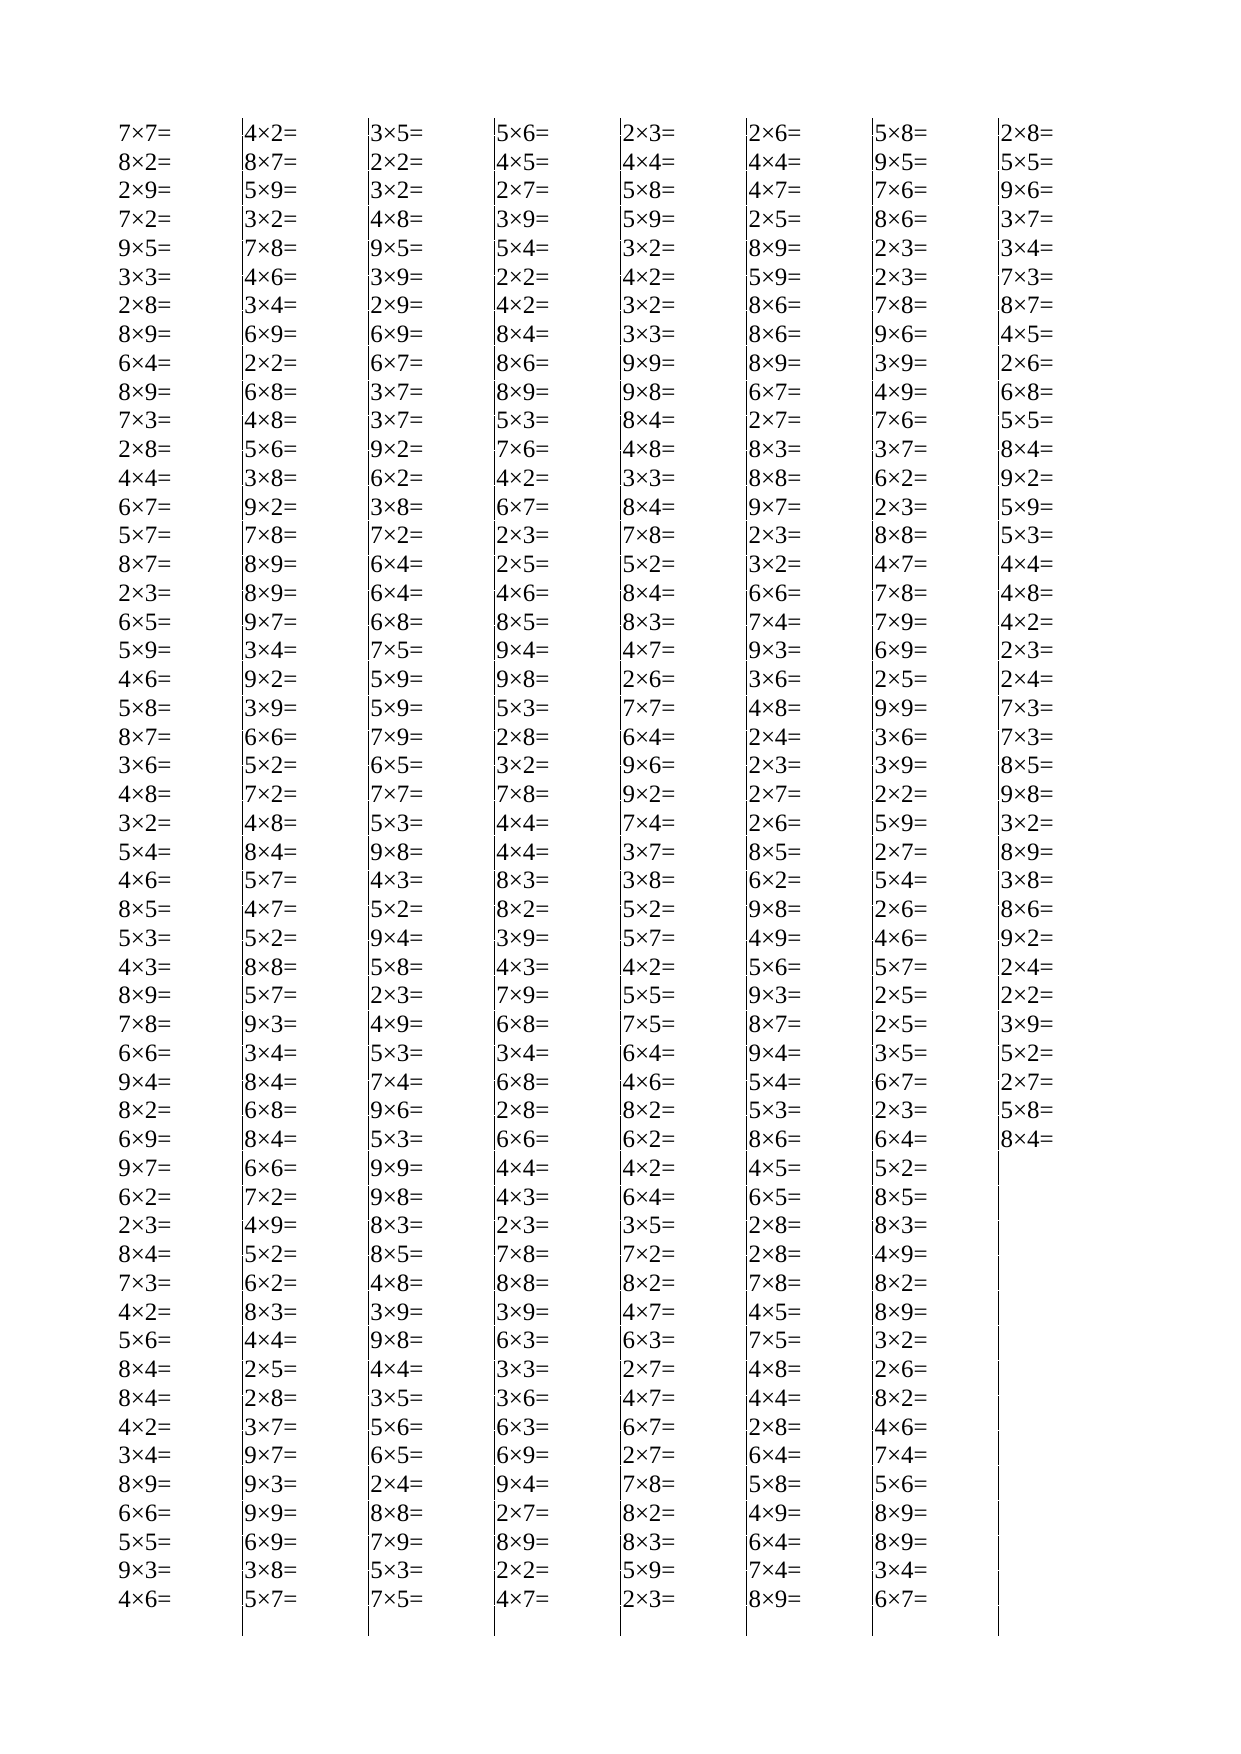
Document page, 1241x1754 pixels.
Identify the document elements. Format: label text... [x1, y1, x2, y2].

text 7×4= [748, 607, 870, 636]
text 7×3= [1000, 262, 1122, 291]
text 2×8= [748, 1211, 870, 1239]
text 9×6= [874, 319, 996, 348]
text 8×8= [244, 952, 366, 981]
text 8×4= [118, 1383, 239, 1412]
text 8×8= [496, 1268, 618, 1297]
text 2×6= [748, 808, 870, 837]
text 3×3= [118, 262, 239, 291]
text 6×9= [496, 1441, 618, 1469]
text 4×9= [748, 1498, 870, 1527]
text 4×5= [496, 147, 618, 176]
text 5×9= [1000, 492, 1122, 521]
text 5×8= [1000, 1096, 1122, 1124]
text 5×2= [370, 894, 492, 923]
text 9×4= [370, 923, 492, 952]
text 2×3= [1000, 636, 1122, 664]
text 8×9= [496, 1527, 618, 1556]
text 8×7= [118, 549, 239, 578]
text 8×7= [1000, 291, 1122, 319]
text 4×2= [496, 463, 618, 492]
text 8×5= [748, 837, 870, 866]
text 6×9= [370, 319, 492, 348]
text 2×8= [496, 722, 618, 751]
text 7×8= [244, 521, 366, 549]
text 5×4= [874, 866, 996, 894]
text 2×9= [118, 176, 239, 204]
text 6×9= [874, 636, 996, 664]
text 2×3= [874, 233, 996, 262]
text 5×5= [1000, 406, 1122, 434]
text 4×2= [118, 1297, 239, 1326]
text 8×4= [118, 1239, 239, 1268]
text 7×5= [370, 636, 492, 664]
text 6×4= [622, 722, 744, 751]
text 6×4= [622, 1182, 744, 1211]
text 6×9= [244, 319, 366, 348]
text 5×2= [622, 894, 744, 923]
text 9×3= [118, 1556, 239, 1584]
text 9×7= [748, 492, 870, 521]
text 9×4= [496, 1469, 618, 1498]
text 9×4= [118, 1067, 239, 1096]
text 8×5= [874, 1182, 996, 1211]
text 2×2= [370, 147, 492, 176]
text 6×4= [874, 1124, 996, 1153]
text 7×2= [370, 521, 492, 549]
text 3×9= [1000, 1009, 1122, 1038]
text 4×6= [244, 262, 366, 291]
text 2×3= [748, 751, 870, 779]
text 9×2= [244, 664, 366, 693]
text 8×2= [874, 1383, 996, 1412]
text 8×9= [874, 1498, 996, 1527]
text 5×8= [622, 176, 744, 204]
text 5×3= [748, 1096, 870, 1124]
text 7×8= [874, 578, 996, 607]
text 2×7= [622, 1354, 744, 1383]
text 7×2= [244, 779, 366, 808]
text 5×9= [622, 204, 744, 233]
text 5×7= [244, 981, 366, 1009]
text 7×8= [244, 233, 366, 262]
text 8×2= [118, 147, 239, 176]
text 7×3= [1000, 722, 1122, 751]
text 3×3= [622, 463, 744, 492]
text 8×6= [1000, 894, 1122, 923]
text 2×7= [496, 1498, 618, 1527]
text 8×9= [874, 1527, 996, 1556]
text 7×8= [496, 1239, 618, 1268]
text 8×4= [622, 406, 744, 434]
text 6×8= [370, 607, 492, 636]
text 4×9= [244, 1211, 366, 1239]
text 6×5= [370, 751, 492, 779]
text 3×4= [118, 1441, 239, 1469]
text 3×4= [244, 636, 366, 664]
text 5×4= [118, 837, 239, 866]
text 6×5= [118, 607, 239, 636]
text 6×4= [748, 1441, 870, 1469]
text 3×7= [622, 837, 744, 866]
text 2×5= [874, 664, 996, 693]
text 8×9= [748, 233, 870, 262]
text 3×4= [496, 1038, 618, 1067]
text 2×3= [874, 262, 996, 291]
text 5×8= [118, 693, 239, 722]
text 2×4= [1000, 664, 1122, 693]
text 3×6= [118, 751, 239, 779]
text 4×7= [496, 1584, 618, 1613]
text 4×7= [874, 549, 996, 578]
text 6×4= [118, 348, 239, 377]
text 6×2= [622, 1124, 744, 1153]
text 6×4= [370, 578, 492, 607]
text 9×5= [370, 233, 492, 262]
text 2×3= [748, 521, 870, 549]
text 5×6= [496, 118, 618, 147]
text 2×3= [370, 981, 492, 1009]
text 4×6= [118, 664, 239, 693]
text 5×6= [244, 434, 366, 463]
text 8×6= [874, 204, 996, 233]
text 9×7= [244, 607, 366, 636]
text 6×8= [496, 1067, 618, 1096]
text 8×3= [496, 866, 618, 894]
text 6×6= [496, 1124, 618, 1153]
text 8×3= [874, 1211, 996, 1239]
text 4×6= [118, 1584, 239, 1613]
text 3×5= [370, 1383, 492, 1412]
text 5×4= [496, 233, 618, 262]
text 2×6= [622, 664, 744, 693]
text 7×5= [748, 1326, 870, 1354]
text 2×4= [748, 722, 870, 751]
text 2×2= [874, 779, 996, 808]
text 5×2= [244, 751, 366, 779]
text 5×2= [622, 549, 744, 578]
text 8×2= [622, 1498, 744, 1527]
text 2×8= [748, 1239, 870, 1268]
text 3×8= [1000, 866, 1122, 894]
text 3×5= [370, 118, 492, 147]
text 4×2= [1000, 607, 1122, 636]
text 9×3= [244, 1469, 366, 1498]
text 2×8= [496, 1096, 618, 1124]
text 4×8= [748, 1354, 870, 1383]
text 6×2= [874, 463, 996, 492]
text 3×4= [244, 291, 366, 319]
text 4×5= [748, 1297, 870, 1326]
text 9×9= [244, 1498, 366, 1527]
text 9×3= [748, 636, 870, 664]
text 4×5= [748, 1153, 870, 1182]
text 8×6= [748, 1124, 870, 1153]
text 4×4= [748, 147, 870, 176]
text 5×6= [118, 1326, 239, 1354]
text 7×8= [748, 1268, 870, 1297]
text 8×9= [244, 578, 366, 607]
text 9×8= [370, 1326, 492, 1354]
text 5×5= [622, 981, 744, 1009]
text 7×6= [496, 434, 618, 463]
text 8×2= [622, 1268, 744, 1297]
text 7×5= [622, 1009, 744, 1038]
text 3×5= [874, 1038, 996, 1067]
text 2×8= [118, 434, 239, 463]
text 4×3= [118, 952, 239, 981]
text 4×3= [496, 952, 618, 981]
text 4×7= [622, 636, 744, 664]
text 5×7= [118, 521, 239, 549]
text 2×2= [244, 348, 366, 377]
text 9×3= [244, 1009, 366, 1038]
text 7×8= [622, 521, 744, 549]
text 7×4= [874, 1441, 996, 1469]
text 4×8= [1000, 578, 1122, 607]
text 3×2= [748, 549, 870, 578]
text 4×2= [496, 291, 618, 319]
text 5×3= [496, 693, 618, 722]
text 2×6= [874, 1354, 996, 1383]
text 8×4= [118, 1354, 239, 1383]
text 6×8= [244, 1096, 366, 1124]
text 8×4= [1000, 434, 1122, 463]
text 4×8= [370, 204, 492, 233]
text 9×7= [244, 1441, 366, 1469]
text 7×6= [874, 176, 996, 204]
text 6×7= [118, 492, 239, 521]
text 5×3= [1000, 521, 1122, 549]
text 8×9= [118, 377, 239, 406]
text 6×3= [496, 1412, 618, 1441]
text 8×4= [244, 1124, 366, 1153]
text 3×7= [370, 406, 492, 434]
text 7×2= [244, 1182, 366, 1211]
text 7×3= [1000, 693, 1122, 722]
text 4×9= [370, 1009, 492, 1038]
text 5×2= [874, 1153, 996, 1182]
text 7×8= [118, 1009, 239, 1038]
text 2×5= [874, 981, 996, 1009]
text 3×2= [622, 233, 744, 262]
text 8×6= [748, 319, 870, 348]
text 4×4= [370, 1354, 492, 1383]
text 3×9= [496, 1297, 618, 1326]
text 3×4= [874, 1556, 996, 1584]
text 8×7= [748, 1009, 870, 1038]
text 8×6= [496, 348, 618, 377]
text 5×7= [244, 866, 366, 894]
text 6×2= [118, 1182, 239, 1211]
text 5×6= [748, 952, 870, 981]
text 3×3= [496, 1354, 618, 1383]
text 3×2= [118, 808, 239, 837]
text 5×4= [748, 1067, 870, 1096]
text 7×9= [370, 722, 492, 751]
text 7×2= [622, 1239, 744, 1268]
text 6×2= [244, 1268, 366, 1297]
text 6×2= [370, 463, 492, 492]
text 4×6= [118, 866, 239, 894]
text 5×8= [370, 952, 492, 981]
text 6×8= [496, 1009, 618, 1038]
text 8×2= [496, 894, 618, 923]
text 4×6= [496, 578, 618, 607]
text 3×7= [1000, 204, 1122, 233]
text 2×5= [874, 1009, 996, 1038]
text 7×9= [496, 981, 618, 1009]
text 5×3= [496, 406, 618, 434]
text 3×5= [622, 1211, 744, 1239]
text 8×5= [1000, 751, 1122, 779]
text 3×2= [244, 204, 366, 233]
text 5×3= [370, 1556, 492, 1584]
text 3×8= [622, 866, 744, 894]
text 2×4= [1000, 952, 1122, 981]
text 5×2= [244, 923, 366, 952]
text 7×6= [874, 406, 996, 434]
text 2×6= [1000, 348, 1122, 377]
text 5×7= [874, 952, 996, 981]
text 7×5= [370, 1584, 492, 1613]
text 7×8= [874, 291, 996, 319]
text 8×3= [244, 1297, 366, 1326]
text 2×3= [622, 1584, 744, 1613]
text 6×7= [748, 377, 870, 406]
text 3×2= [874, 1326, 996, 1354]
text 8×9= [118, 319, 239, 348]
text 2×7= [748, 779, 870, 808]
text 4×7= [622, 1297, 744, 1326]
text 4×4= [496, 808, 618, 837]
text 2×8= [1000, 118, 1122, 147]
text 3×8= [244, 463, 366, 492]
text 2×7= [496, 176, 618, 204]
text 6×6= [118, 1038, 239, 1067]
text 4×4= [496, 1153, 618, 1182]
text 3×9= [370, 1297, 492, 1326]
text 2×7= [1000, 1067, 1122, 1096]
text 6×3= [496, 1326, 618, 1354]
text 6×9= [118, 1124, 239, 1153]
text 6×5= [748, 1182, 870, 1211]
text 5×2= [1000, 1038, 1122, 1067]
text 7×7= [622, 693, 744, 722]
text 6×7= [370, 348, 492, 377]
text 9×5= [118, 233, 239, 262]
text 2×7= [622, 1441, 744, 1469]
text 4×7= [244, 894, 366, 923]
text 4×8= [622, 434, 744, 463]
text 5×7= [244, 1584, 366, 1613]
text 8×5= [118, 894, 239, 923]
text 3×4= [244, 1038, 366, 1067]
text 8×2= [874, 1268, 996, 1297]
text 7×7= [118, 118, 239, 147]
text 6×4= [748, 1527, 870, 1556]
text 6×5= [370, 1441, 492, 1469]
text 6×9= [244, 1527, 366, 1556]
text 9×2= [622, 779, 744, 808]
text 6×6= [748, 578, 870, 607]
text 6×8= [1000, 377, 1122, 406]
text 4×2= [622, 262, 744, 291]
text 2×3= [118, 578, 239, 607]
text 7×9= [874, 607, 996, 636]
text 8×8= [874, 521, 996, 549]
text 8×9= [496, 377, 618, 406]
text 3×8= [370, 492, 492, 521]
text 6×8= [244, 377, 366, 406]
text 9×8= [370, 1182, 492, 1211]
text 8×4= [496, 319, 618, 348]
text 2×7= [874, 837, 996, 866]
text 9×8= [622, 377, 744, 406]
text 8×4= [244, 837, 366, 866]
text 8×5= [370, 1239, 492, 1268]
text 4×2= [622, 952, 744, 981]
text 3×9= [244, 693, 366, 722]
text 5×8= [748, 1469, 870, 1498]
text 8×2= [622, 1096, 744, 1124]
text 8×3= [370, 1211, 492, 1239]
text 2×5= [748, 204, 870, 233]
text 5×6= [874, 1469, 996, 1498]
text 8×9= [118, 1469, 239, 1498]
text 7×4= [748, 1556, 870, 1584]
text 5×9= [748, 262, 870, 291]
text 4×2= [244, 118, 366, 147]
text 5×3= [118, 923, 239, 952]
text 2×3= [874, 1096, 996, 1124]
text 2×2= [1000, 981, 1122, 1009]
text 4×9= [748, 923, 870, 952]
text 8×4= [622, 578, 744, 607]
text 2×8= [748, 1412, 870, 1441]
text 5×5= [118, 1527, 239, 1556]
text 4×3= [370, 866, 492, 894]
text 4×4= [748, 1383, 870, 1412]
text 8×7= [118, 722, 239, 751]
text 4×6= [622, 1067, 744, 1096]
text 3×3= [622, 319, 744, 348]
text 4×7= [622, 1383, 744, 1412]
text 3×8= [244, 1556, 366, 1584]
text 4×6= [874, 923, 996, 952]
text 5×3= [370, 1124, 492, 1153]
text 8×6= [748, 291, 870, 319]
text 4×8= [244, 808, 366, 837]
text 5×3= [370, 1038, 492, 1067]
text 8×8= [748, 463, 870, 492]
text 3×9= [874, 751, 996, 779]
text 4×7= [748, 176, 870, 204]
text 2×3= [622, 118, 744, 147]
text 3×9= [496, 204, 618, 233]
text 8×9= [874, 1297, 996, 1326]
text 8×9= [748, 1584, 870, 1613]
text 7×9= [370, 1527, 492, 1556]
text 2×6= [748, 118, 870, 147]
text 4×4= [496, 837, 618, 866]
text 8×8= [370, 1498, 492, 1527]
text 9×8= [370, 837, 492, 866]
text 9×2= [244, 492, 366, 521]
text 9×6= [622, 751, 744, 779]
text 8×9= [118, 981, 239, 1009]
text 6×4= [622, 1038, 744, 1067]
text 7×4= [370, 1067, 492, 1096]
text 8×3= [748, 434, 870, 463]
text 3×7= [244, 1412, 366, 1441]
text 4×3= [496, 1182, 618, 1211]
text 2×8= [244, 1383, 366, 1412]
text 6×6= [244, 722, 366, 751]
text 8×9= [748, 348, 870, 377]
text 2×3= [496, 1211, 618, 1239]
text 5×9= [370, 693, 492, 722]
text 2×2= [496, 1556, 618, 1584]
text 5×6= [370, 1412, 492, 1441]
text 2×7= [748, 406, 870, 434]
text 3×4= [1000, 233, 1122, 262]
text 9×8= [748, 894, 870, 923]
text 7×8= [622, 1469, 744, 1498]
text 3×2= [1000, 808, 1122, 837]
text 6×7= [496, 492, 618, 521]
text 6×6= [244, 1153, 366, 1182]
text 8×4= [244, 1067, 366, 1096]
text 7×4= [622, 808, 744, 837]
text 3×2= [622, 291, 744, 319]
text 2×4= [370, 1469, 492, 1498]
text 4×5= [1000, 319, 1122, 348]
text 9×2= [370, 434, 492, 463]
text 8×7= [244, 147, 366, 176]
text 8×5= [496, 607, 618, 636]
text 5×9= [118, 636, 239, 664]
text 9×3= [748, 981, 870, 1009]
text 3×6= [496, 1383, 618, 1412]
text 4×8= [118, 779, 239, 808]
text 3×9= [874, 348, 996, 377]
text 8×2= [118, 1096, 239, 1124]
text 5×2= [244, 1239, 366, 1268]
text 4×4= [244, 1326, 366, 1354]
text 9×7= [118, 1153, 239, 1182]
text 5×9= [370, 664, 492, 693]
text 6×7= [622, 1412, 744, 1441]
text 9×6= [1000, 176, 1122, 204]
text 4×2= [118, 1412, 239, 1441]
text 4×8= [370, 1268, 492, 1297]
text 2×8= [118, 291, 239, 319]
text 6×3= [622, 1326, 744, 1354]
text 7×3= [118, 1268, 239, 1297]
text 4×6= [874, 1412, 996, 1441]
text 3×6= [874, 722, 996, 751]
text 2×3= [118, 1211, 239, 1239]
text 3×2= [370, 176, 492, 204]
text 3×9= [370, 262, 492, 291]
text 4×8= [244, 406, 366, 434]
text 6×7= [874, 1067, 996, 1096]
text 5×9= [244, 176, 366, 204]
text 9×8= [1000, 779, 1122, 808]
text 8×3= [622, 607, 744, 636]
text 5×3= [370, 808, 492, 837]
text 3×7= [874, 434, 996, 463]
text 3×6= [748, 664, 870, 693]
text 4×4= [1000, 549, 1122, 578]
text 9×9= [622, 348, 744, 377]
text 3×2= [496, 751, 618, 779]
text 8×3= [622, 1527, 744, 1556]
text 8×4= [1000, 1124, 1122, 1153]
text 9×9= [874, 693, 996, 722]
text 9×5= [874, 147, 996, 176]
text 5×5= [1000, 147, 1122, 176]
text 6×4= [370, 549, 492, 578]
text 4×9= [874, 377, 996, 406]
text 9×2= [1000, 463, 1122, 492]
text 9×4= [748, 1038, 870, 1067]
text 5×8= [874, 118, 996, 147]
text 6×7= [874, 1584, 996, 1613]
text 4×4= [622, 147, 744, 176]
text 4×4= [118, 463, 239, 492]
text 9×4= [496, 636, 618, 664]
text 6×6= [118, 1498, 239, 1527]
text 7×8= [496, 779, 618, 808]
text 9×2= [1000, 923, 1122, 952]
text 7×7= [370, 779, 492, 808]
text 4×8= [748, 693, 870, 722]
text 3×7= [370, 377, 492, 406]
text 5×9= [874, 808, 996, 837]
text 7×2= [118, 204, 239, 233]
text 3×9= [496, 923, 618, 952]
text 2×6= [874, 894, 996, 923]
text 2×3= [874, 492, 996, 521]
text 5×7= [622, 923, 744, 952]
text 5×9= [622, 1556, 744, 1584]
text 2×3= [496, 521, 618, 549]
text 2×9= [370, 291, 492, 319]
text 7×3= [118, 406, 239, 434]
text 2×5= [496, 549, 618, 578]
text 8×9= [244, 549, 366, 578]
text 8×9= [1000, 837, 1122, 866]
text 9×6= [370, 1096, 492, 1124]
text 2×2= [496, 262, 618, 291]
text 6×2= [748, 866, 870, 894]
text 9×9= [370, 1153, 492, 1182]
text 4×9= [874, 1239, 996, 1268]
text 8×4= [622, 492, 744, 521]
text 2×5= [244, 1354, 366, 1383]
text 9×8= [496, 664, 618, 693]
text 4×2= [622, 1153, 744, 1182]
